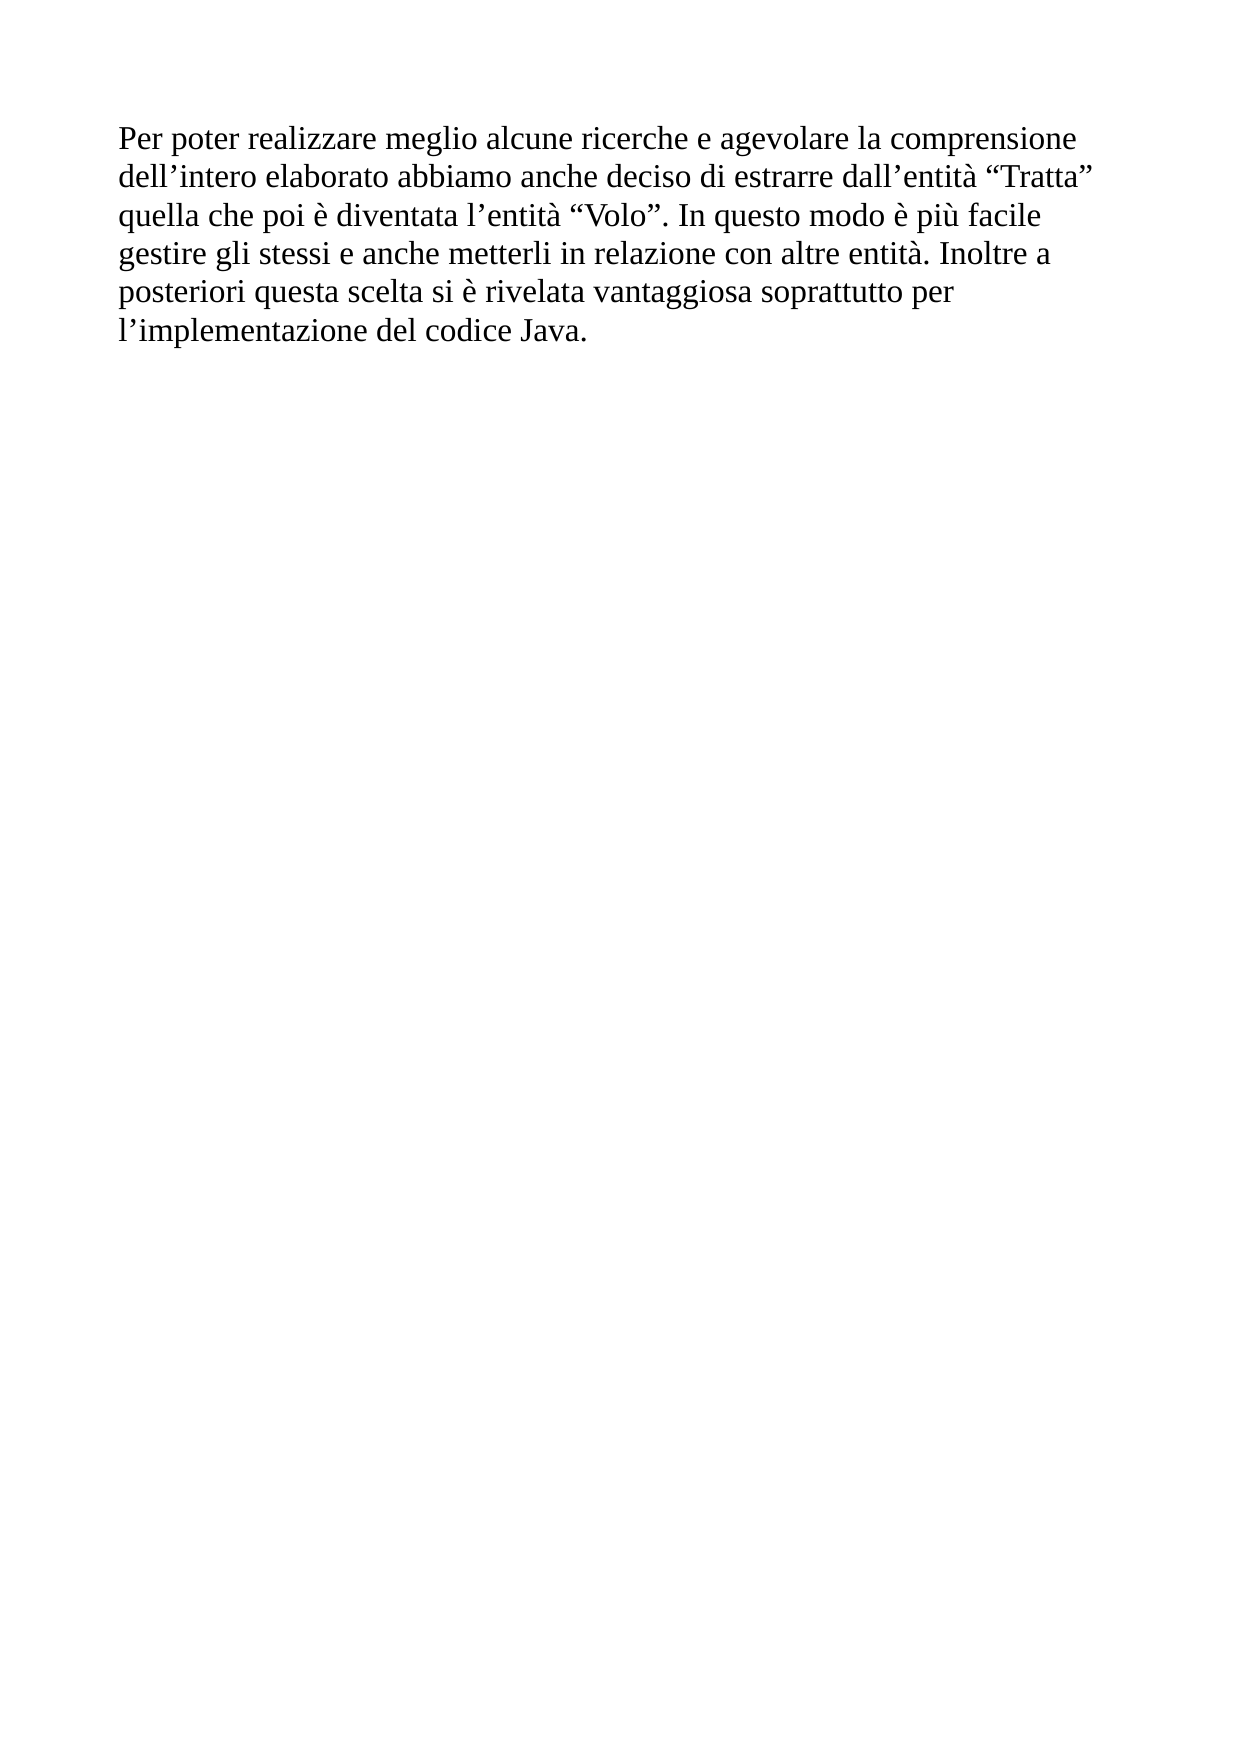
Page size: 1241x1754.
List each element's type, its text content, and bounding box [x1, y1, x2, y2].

text Per poter realizzare meglio alcune ricerche e agevolare la comprensione dell’intero elaborato abbiamo anche deciso di estrarre dall’entità “Tratta” quella che poi è diventata l’entità “Volo”. In questo modo è più facile gestire gli stessi e anche metterli in relazione con altre entità. Inoltre a posteriori questa scelta si è rivelata vantaggiosa soprattutto per l’implementazione del codice Java. [118, 118, 1122, 348]
